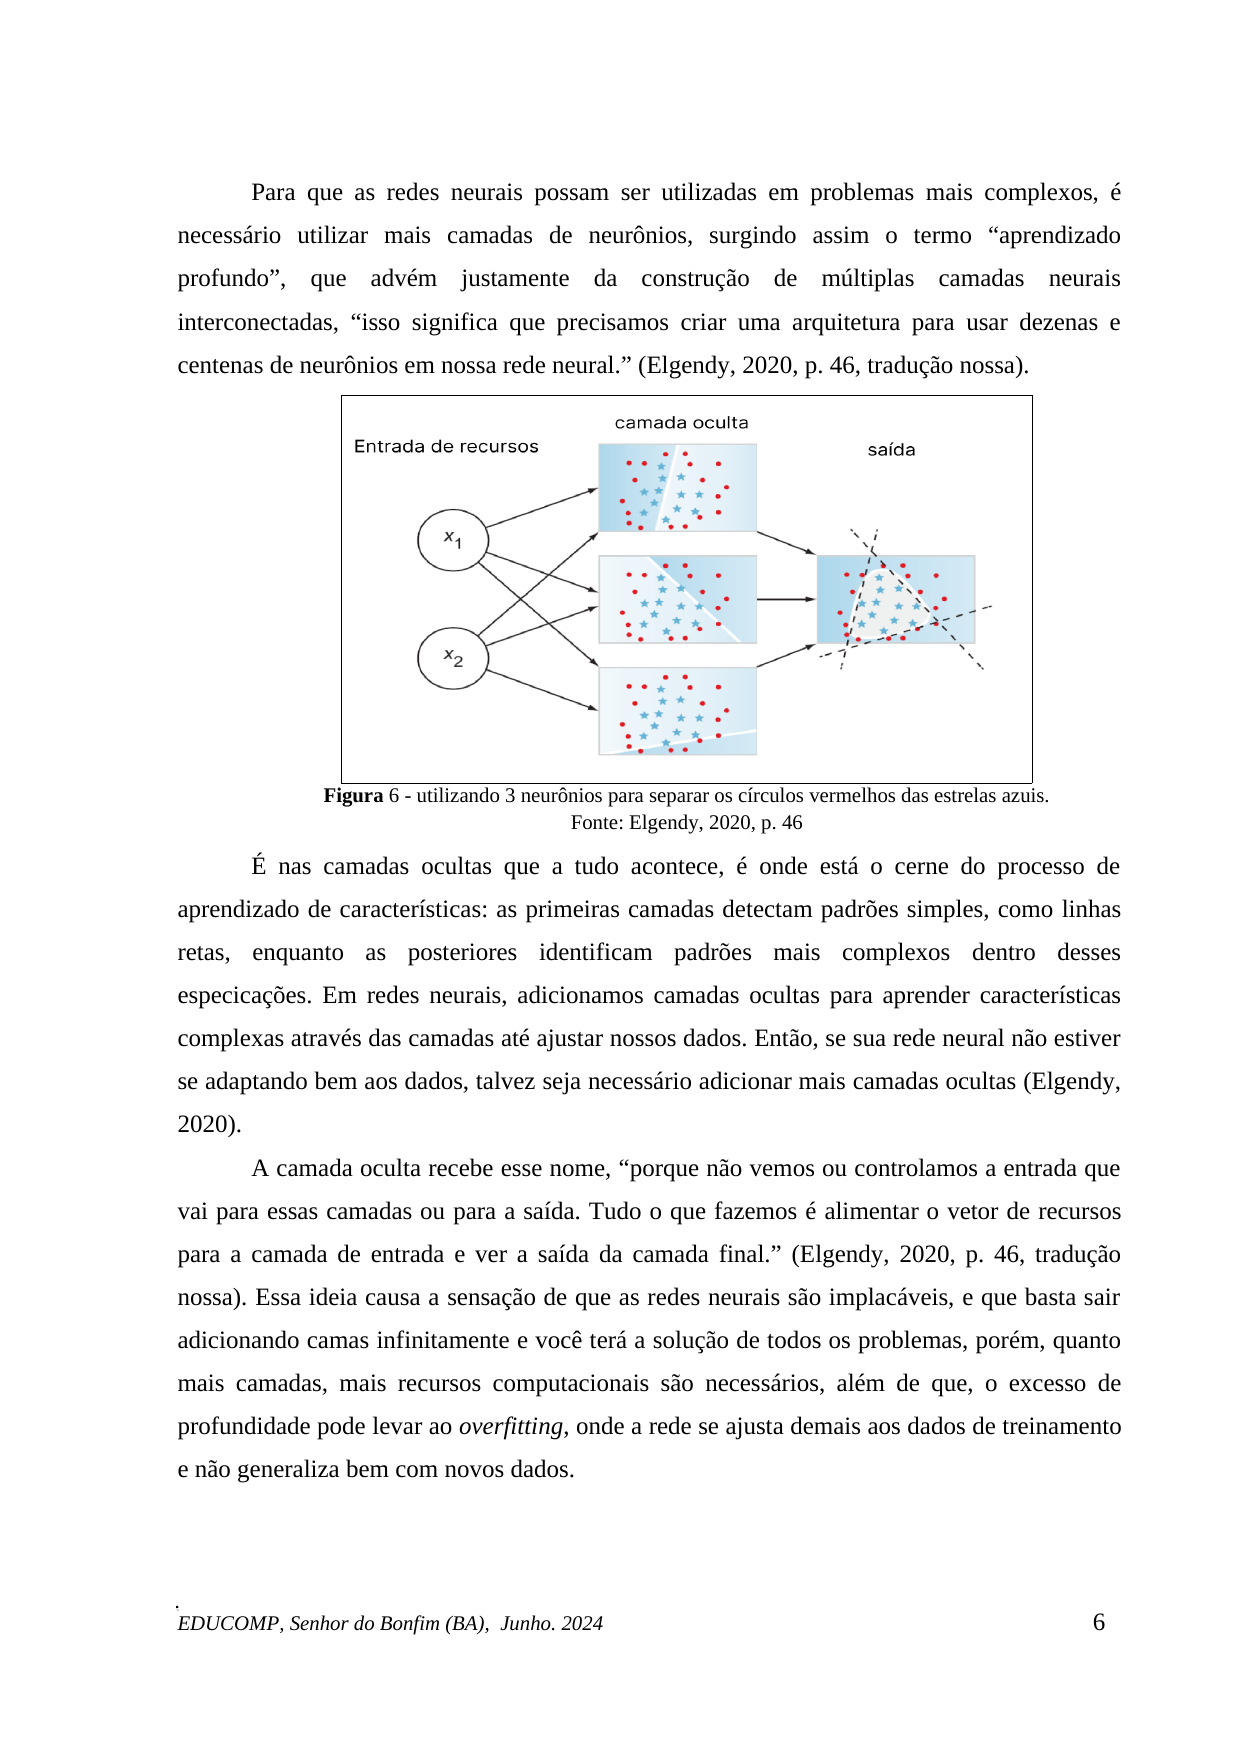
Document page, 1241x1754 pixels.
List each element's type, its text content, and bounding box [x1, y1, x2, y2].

text Fonte: Elgendy, 2020, p. 46 [307, 810, 1066, 834]
text A camada oculta recebe esse nome, “porque não vemos ou controlamos a entrada que vai para essas camadas ou para a saída. Tudo o que fazemos é alimentar o vetor de recursos para a camada de entrada e ver a saída da camada final.” (Elgendy, 2020, p. 46, tradução nossa). Essa ideia causa a sensação de que as redes neurais são implacáveis, e que basta sair adicionando camas infinitamente e você terá a solução de todos os problemas, porém, quanto mais camadas, mais recursos computacionais são necessários, além de que, o excesso de profundidade pode levar ao overfitting, onde a rede se ajusta demais aos dados de treinamento e não generaliza bem com novos dados. [177, 1153, 1122, 1483]
picture [344, 397, 1029, 780]
text Figura 6 - utilizando 3 neurônios para separar os círculos vermelhos das estrelas azuis. [307, 395, 1066, 807]
text É nas camadas ocultas que a tudo acontece, é onde está o cerne do processo de aprendizado de características: as primeiras camadas detectam padrões simples, como linhas retas, enquanto as posteriores identificam padrões mais complexos dentro desses especicações. Em redes neurais, adicionamos camadas ocultas para aprender características complexas através das camadas até ajustar nossos dados. Então, se sua rede neural não estiver se adaptando bem aos dados, talvez seja necessário adicionar mais camadas ocultas (Elgendy, 2020). [177, 851, 1122, 1138]
text Para que as redes neurais possam ser utilizadas em problemas mais complexos, é necessário utilizar mais camadas de neurônios, surgindo assim o termo “aprendizado profundo”, que advém justamente da construção de múltiplas camadas neurais interconectadas, “isso significa que precisamos criar uma arquitetura para usar dezenas e centenas de neurônios em nossa rede neural.” (Elgendy, 2020, p. 46, tradução nossa). [177, 177, 1122, 378]
